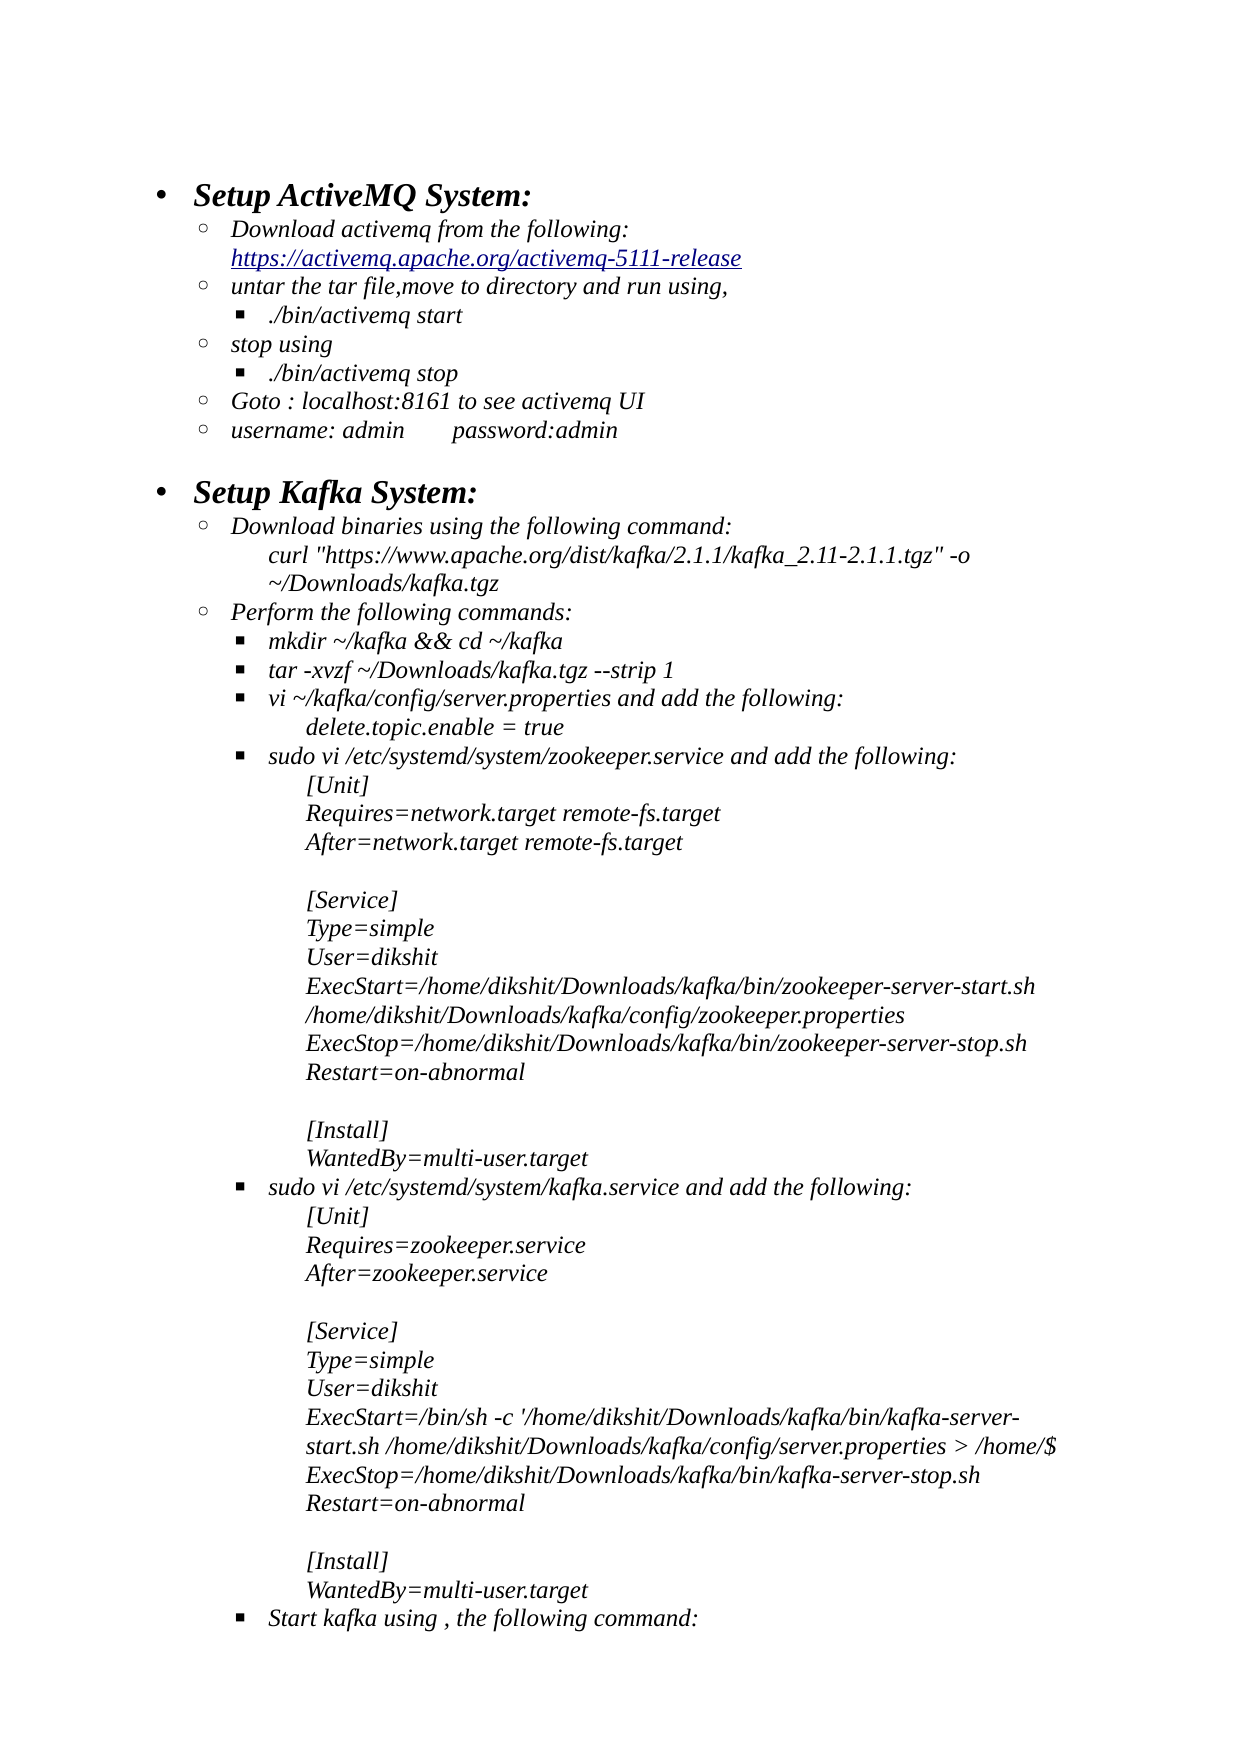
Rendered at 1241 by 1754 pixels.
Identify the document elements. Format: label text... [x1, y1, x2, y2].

list stop using [193, 329, 1122, 358]
list untar the tar file,move to directory and run using, [193, 271, 1122, 300]
list WantedBy=multi-user.target [268, 1575, 1122, 1603]
list Requires=zookeeper.service [268, 1230, 1122, 1258]
list Type=simple [268, 1345, 1122, 1373]
list username: admin password:admin [193, 415, 1122, 444]
list Goto : localhost:8161 to see activemq UI [193, 386, 1122, 415]
list Restart=on-abnormal [268, 1057, 1122, 1086]
list [Service] [268, 1316, 1122, 1345]
list delete.topic.enable = true [268, 712, 1122, 741]
list ./bin/activemq start [231, 300, 1122, 329]
list After=network.target remote-fs.target [268, 827, 1122, 856]
list sudo vi /etc/systemd/system/kafka.service and add the following: [231, 1172, 1122, 1201]
list User=dikshit [268, 1373, 1122, 1402]
list Restart=on-abnormal [268, 1488, 1122, 1517]
list [Service] [268, 885, 1122, 913]
list [Unit] [268, 1201, 1122, 1230]
list tar -xvzf ~/Downloads/kafka.tgz --strip 1 [231, 655, 1122, 683]
list Requires=network.target remote-fs.target [268, 798, 1122, 827]
list Setup ActiveMQ System: [156, 176, 1122, 214]
list ./bin/activemq stop [231, 358, 1122, 386]
list vi ~/kafka/config/server.properties and add the following: [231, 683, 1122, 712]
list Start kafka using , the following command: [231, 1603, 1122, 1632]
list [Unit] [268, 770, 1122, 798]
list After=zookeeper.service [268, 1258, 1122, 1287]
list [Install] [268, 1546, 1122, 1575]
list WantedBy=multi-user.target [268, 1143, 1122, 1172]
list Download activemq from the following: [193, 214, 1122, 243]
list https://activemq.apache.org/activemq-5111-release [193, 243, 1122, 271]
list Download binaries using the following command: [193, 511, 1122, 540]
list ExecStart=/home/dikshit/Downloads/kafka/bin/zookeeper-server-start.sh /home/dikshit/Downloads/kafka/config/zookeeper.properties [268, 971, 1122, 1028]
list sudo vi /etc/systemd/system/zookeeper.service and add the following: [231, 741, 1122, 770]
list Type=simple [268, 913, 1122, 942]
list mkdir ~/kafka && cd ~/kafka [231, 626, 1122, 655]
list curl "https://www.apache.org/dist/kafka/2.1.1/kafka_2.11-2.1.1.tgz" -o ~/Downloads/kafka.tgz [231, 540, 1122, 597]
list ExecStart=/bin/sh -c '/home/dikshit/Downloads/kafka/bin/kafka-server-start.sh /home/dikshit/Downloads/kafka/config/server.properties > /home/$ [268, 1402, 1122, 1460]
list User=dikshit [268, 942, 1122, 971]
list Perform the following commands: [193, 597, 1122, 626]
list Setup Kafka System: [156, 473, 1122, 511]
list ExecStop=/home/dikshit/Downloads/kafka/bin/zookeeper-server-stop.sh [268, 1028, 1122, 1057]
list ExecStop=/home/dikshit/Downloads/kafka/bin/kafka-server-stop.sh [268, 1460, 1122, 1488]
list [Install] [268, 1115, 1122, 1143]
